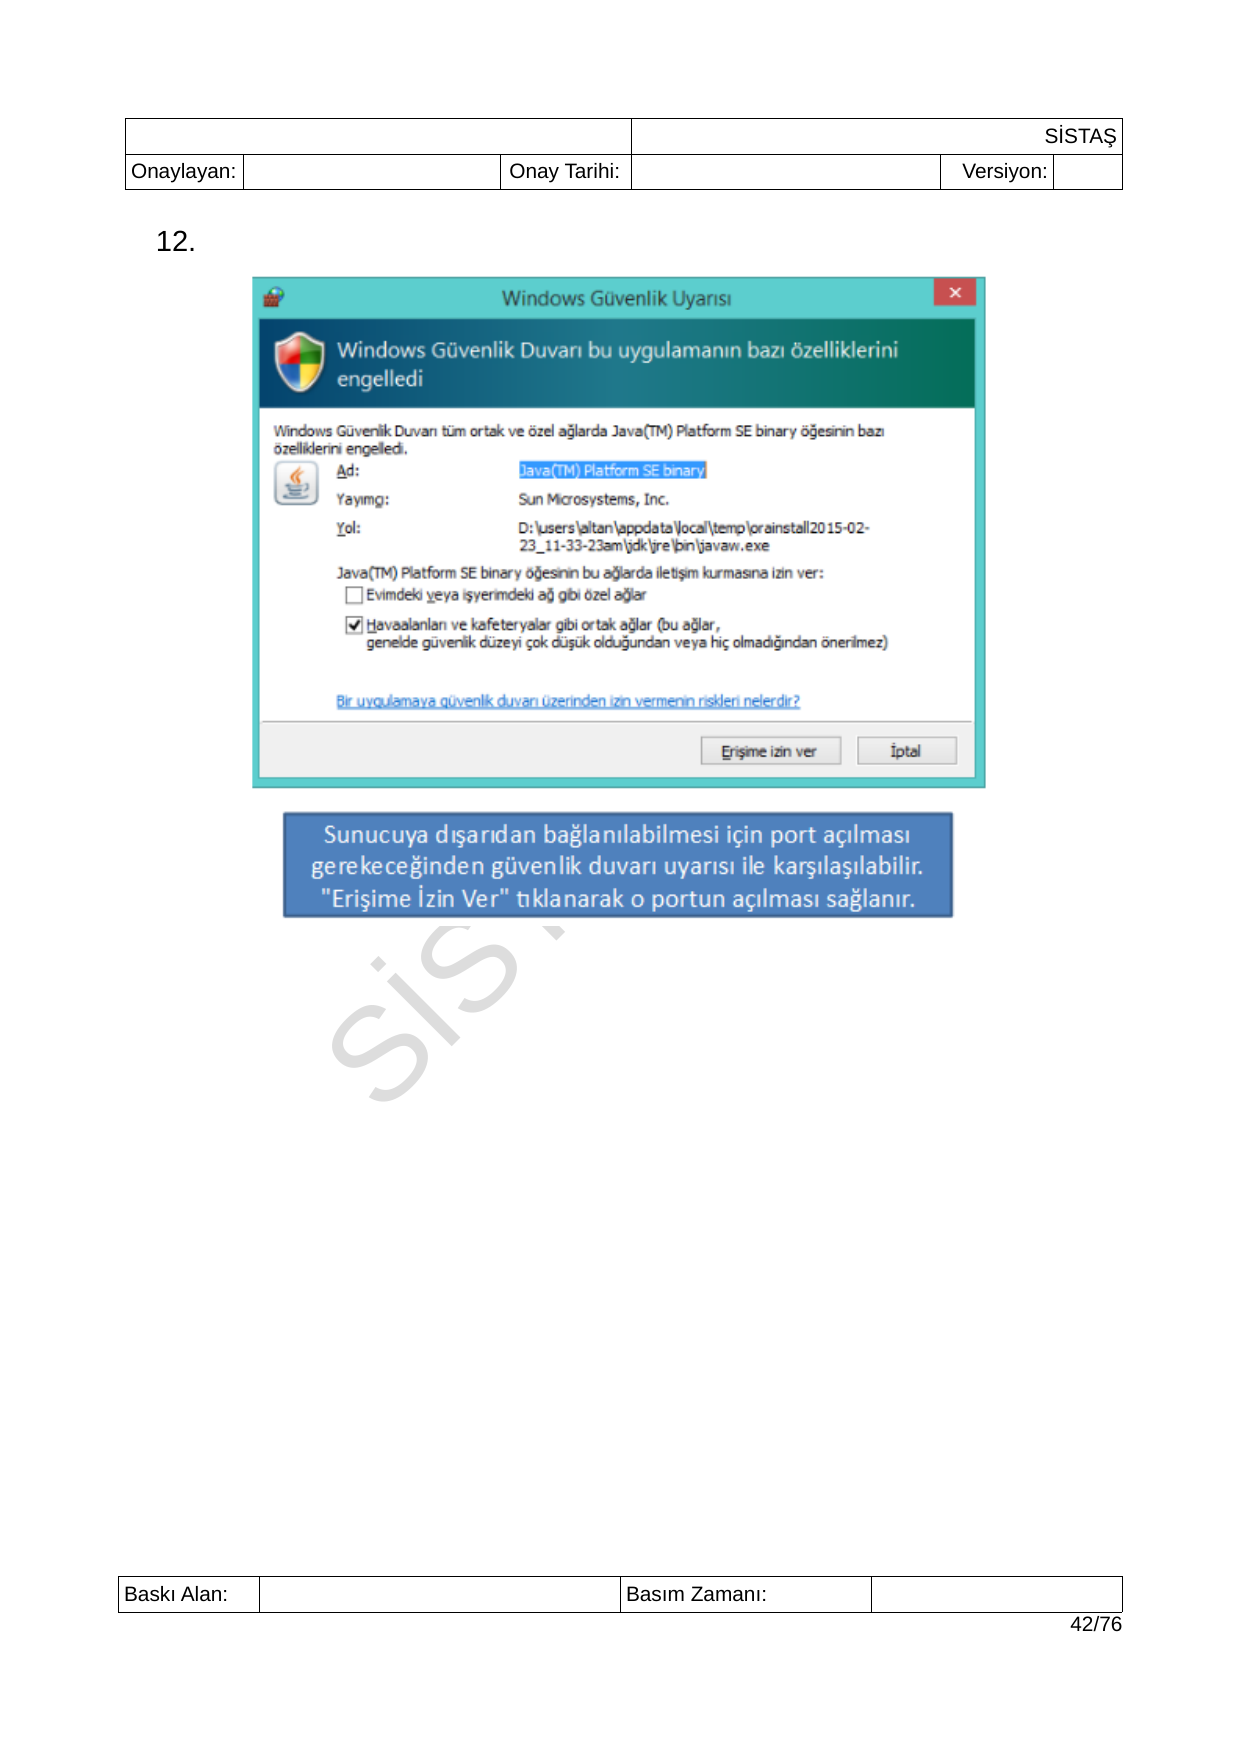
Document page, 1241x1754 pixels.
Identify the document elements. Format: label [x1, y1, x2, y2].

picture [252, 274, 989, 926]
